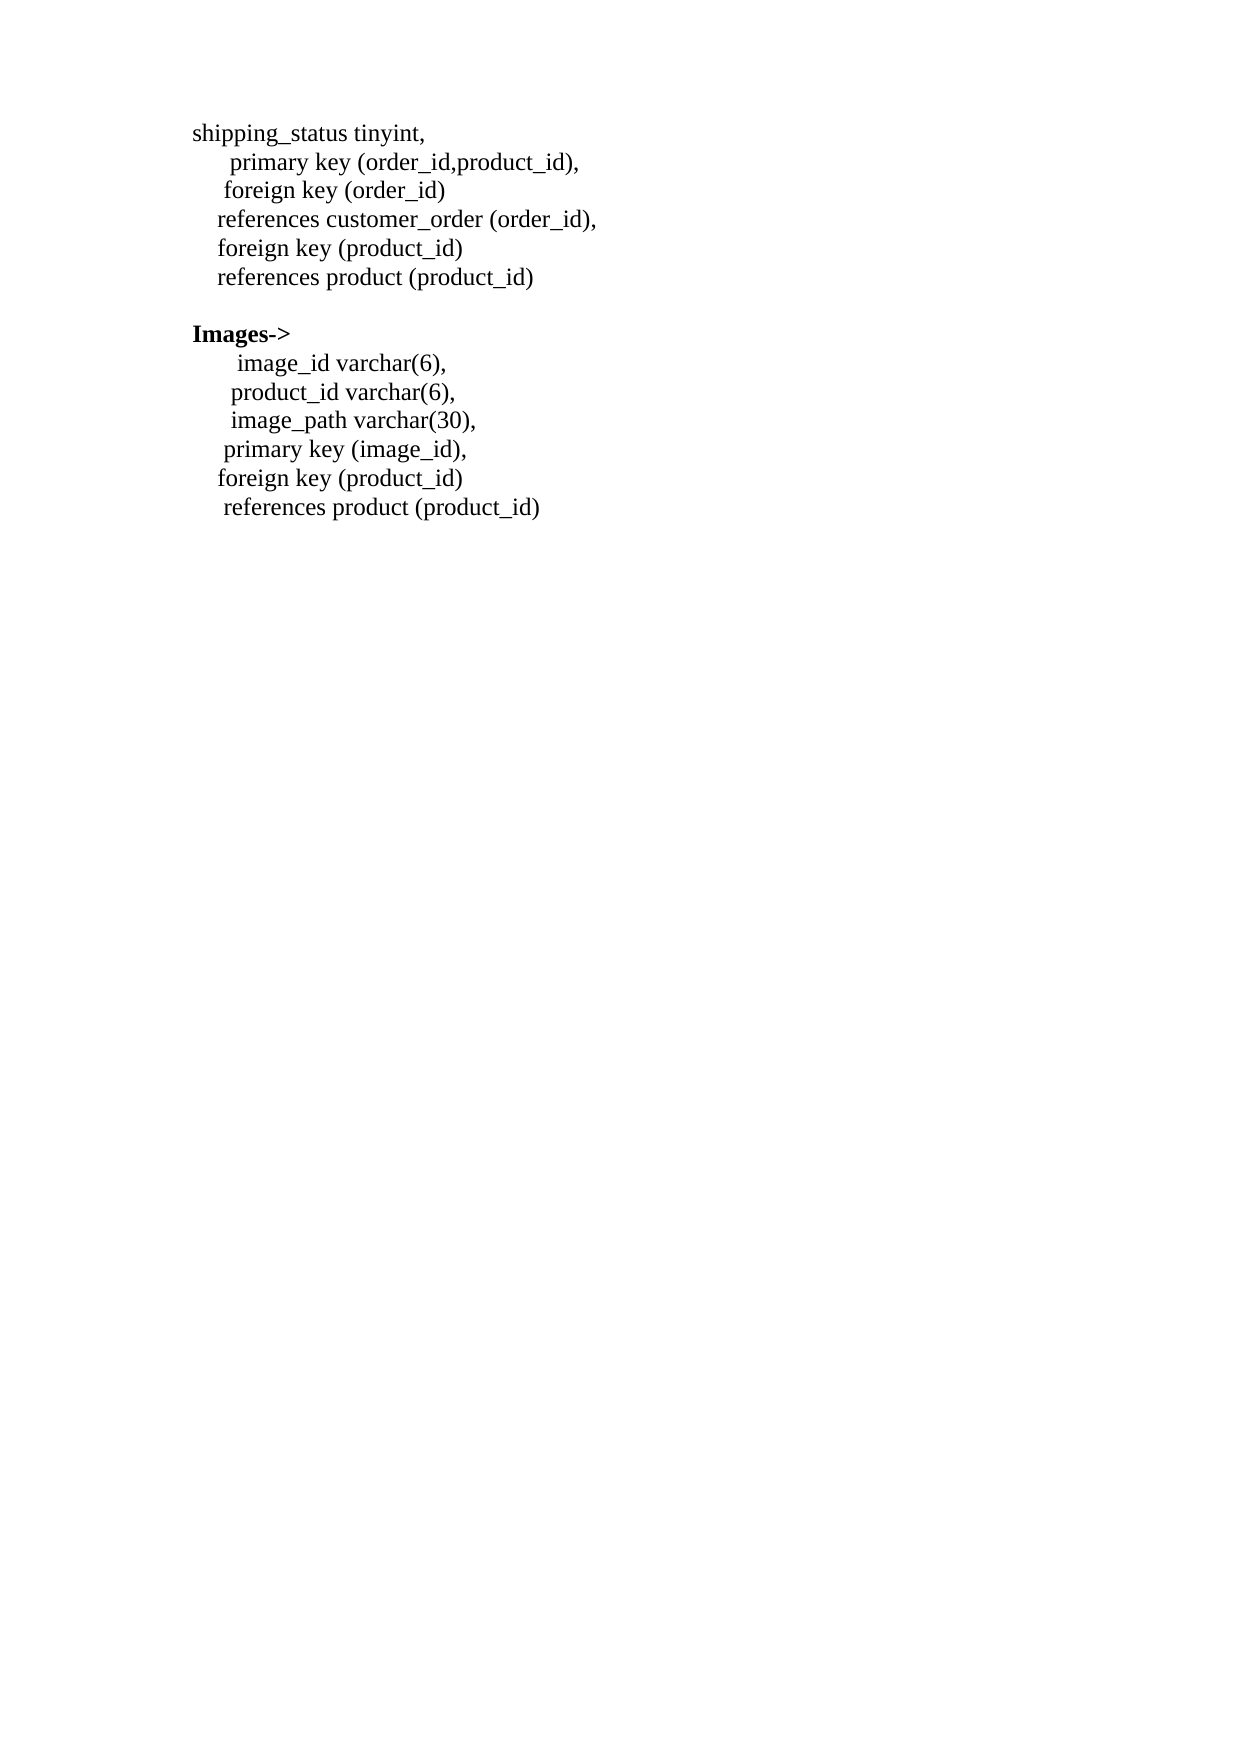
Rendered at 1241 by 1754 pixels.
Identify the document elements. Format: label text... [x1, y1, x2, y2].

text references product (product_id) [118, 492, 1122, 521]
text foreign key (product_id) [118, 463, 1122, 492]
text image_id varchar(6), [118, 348, 1122, 377]
text Images-> [118, 319, 1122, 348]
text shipping_status tinyint, [118, 118, 1122, 147]
text foreign key (product_id) [118, 233, 1122, 262]
text references customer_order (order_id), [118, 204, 1122, 233]
text references product (product_id) [118, 262, 1122, 291]
text primary key (order_id,product_id), [118, 147, 1122, 176]
text primary key (image_id), [118, 434, 1122, 463]
text product_id varchar(6), [118, 377, 1122, 406]
text foreign key (order_id) [118, 176, 1122, 204]
text image_path varchar(30), [118, 406, 1122, 434]
